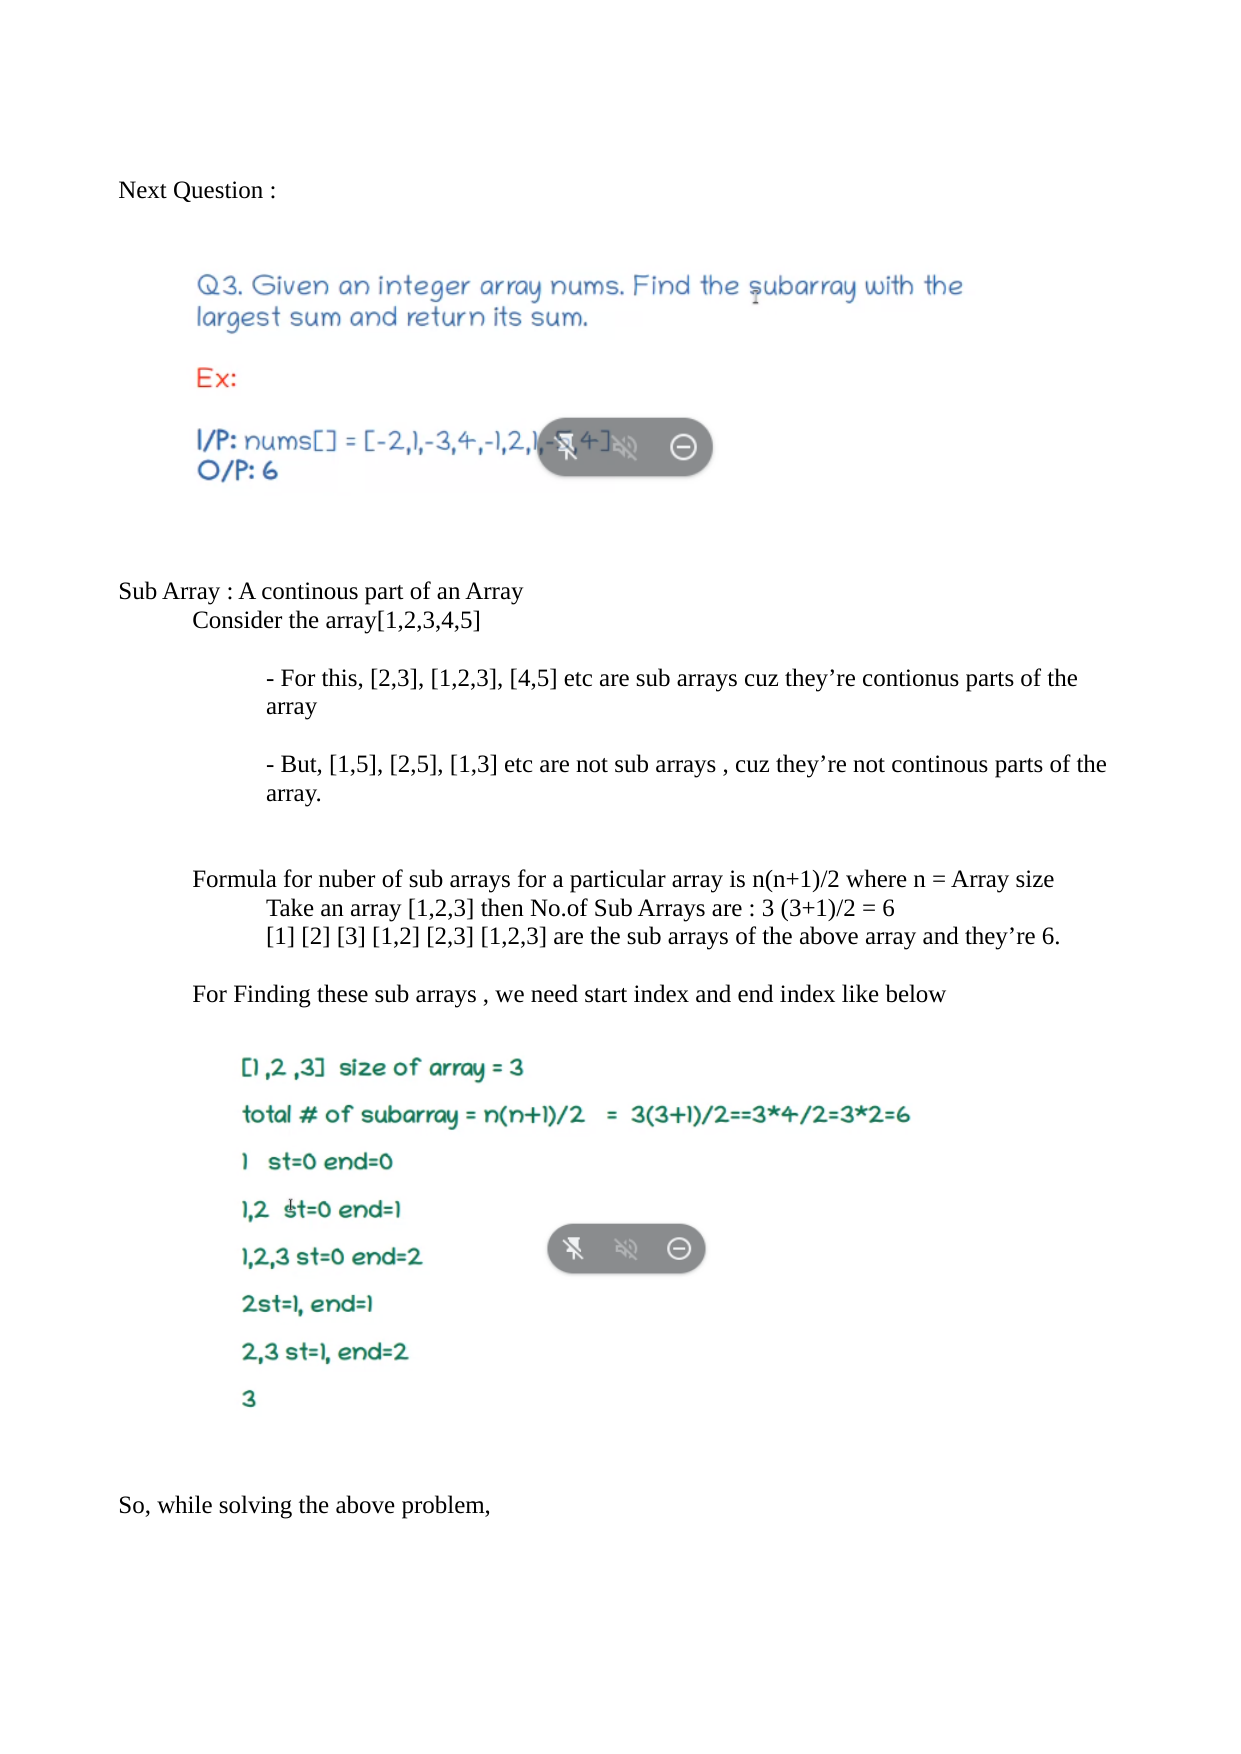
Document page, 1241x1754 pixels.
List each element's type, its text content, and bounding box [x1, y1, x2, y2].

picture [168, 1036, 1072, 1433]
text Take an array [1,2,3] then No.of Sub Arrays are : 3 (3+1)/2 = 6 [118, 893, 1122, 921]
text [1] [2] [3] [1,2] [2,3] [1,2,3] are the sub arrays of the above array and they’re 6. [118, 921, 1122, 950]
text - For this, [2,3], [1,2,3], [4,5] etc are sub arrays cuz they’re contionus parts of the array [118, 663, 1122, 720]
text For Finding these sub arrays , we need start index and end index like below [118, 979, 1122, 1008]
text - But, [1,5], [2,5], [1,3] etc are not sub arrays , cuz they’re not continous parts of the array. [118, 749, 1122, 806]
text Formula for nuber of sub arrays for a particular array is n(n+1)/2 where n = Array size [118, 864, 1122, 893]
text Sub Array : A continous part of an Array [118, 576, 1122, 605]
picture [118, 233, 1123, 519]
text So, while solving the above problem, [118, 1490, 1122, 1519]
text Consider the array[1,2,3,4,5] [118, 605, 1122, 634]
text Next Question : [118, 176, 1122, 204]
